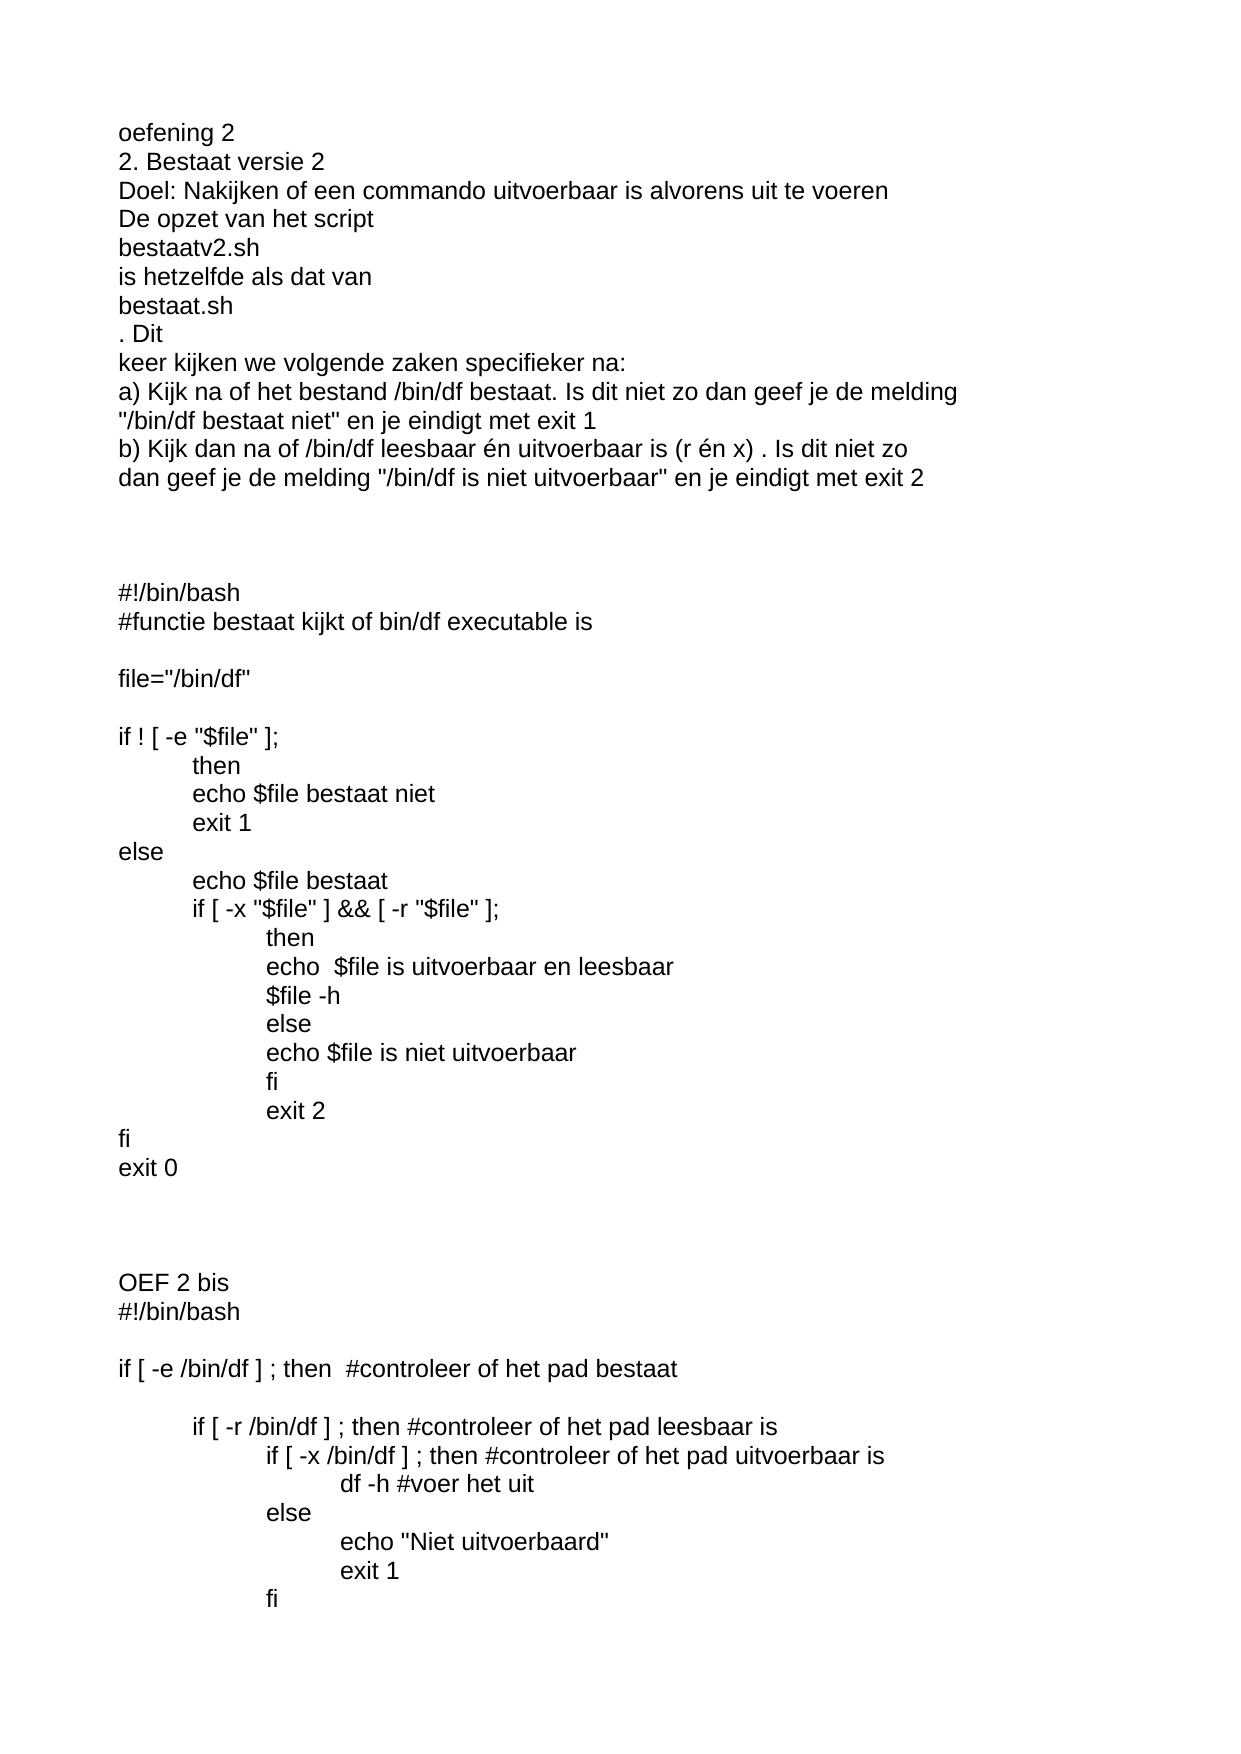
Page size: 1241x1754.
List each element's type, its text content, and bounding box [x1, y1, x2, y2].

text fi [118, 1067, 1122, 1096]
text df -h #voer het uit [118, 1469, 1122, 1498]
text b) Kijk dan na of /bin/df leesbaar én uitvoerbaar is (r én x) . Is dit niet zo [118, 434, 1122, 463]
text a) Kijk na of het bestand /bin/df bestaat. Is dit niet zo dan geef je de melding [118, 377, 1122, 406]
text file="/bin/df" [118, 664, 1122, 693]
text echo $file bestaat niet [118, 779, 1122, 808]
text OEF 2 bis [118, 1268, 1122, 1297]
text #!/bin/bash [118, 1297, 1122, 1326]
text exit 0 [118, 1153, 1122, 1182]
text bestaat.sh [118, 291, 1122, 319]
text else [118, 1498, 1122, 1527]
text if [ -e /bin/df ] ; then #controleer of het pad bestaat [118, 1354, 1122, 1383]
text if [ -r /bin/df ] ; then #controleer of het pad leesbaar is [118, 1412, 1122, 1441]
text echo "Niet uitvoerbaard" [118, 1527, 1122, 1556]
text "/bin/df bestaat niet" en je eindigt met exit 1 [118, 406, 1122, 434]
text $file -h [118, 981, 1122, 1009]
text #functie bestaat kijkt of bin/df executable is [118, 607, 1122, 636]
text 2. Bestaat versie 2 [118, 147, 1122, 176]
text echo $file is uitvoerbaar en leesbaar [118, 952, 1122, 981]
text fi [118, 1124, 1122, 1153]
text exit 2 [118, 1096, 1122, 1124]
text is hetzelfde als dat van [118, 262, 1122, 291]
text exit 1 [118, 808, 1122, 837]
text if ! [ -e "$file" ]; [118, 722, 1122, 751]
text then [118, 923, 1122, 952]
text echo $file is niet uitvoerbaar [118, 1038, 1122, 1067]
text else [118, 837, 1122, 866]
text exit 1 [118, 1556, 1122, 1584]
text #!/bin/bash [118, 578, 1122, 607]
text oefening 2 [118, 118, 1122, 147]
text else [118, 1009, 1122, 1038]
text then [118, 751, 1122, 779]
text fi [118, 1584, 1122, 1613]
text bestaatv2.sh [118, 233, 1122, 262]
text De opzet van het script [118, 204, 1122, 233]
text . Dit [118, 319, 1122, 348]
text keer kijken we volgende zaken specifieker na: [118, 348, 1122, 377]
text if [ -x "$file" ] && [ -r "$file" ]; [118, 894, 1122, 923]
text echo $file bestaat [118, 866, 1122, 894]
text Doel: Nakijken of een commando uitvoerbaar is alvorens uit te voeren [118, 176, 1122, 204]
text dan geef je de melding "/bin/df is niet uitvoerbaar" en je eindigt met exit 2 [118, 463, 1122, 492]
text if [ -x /bin/df ] ; then #controleer of het pad uitvoerbaar is [118, 1441, 1122, 1469]
